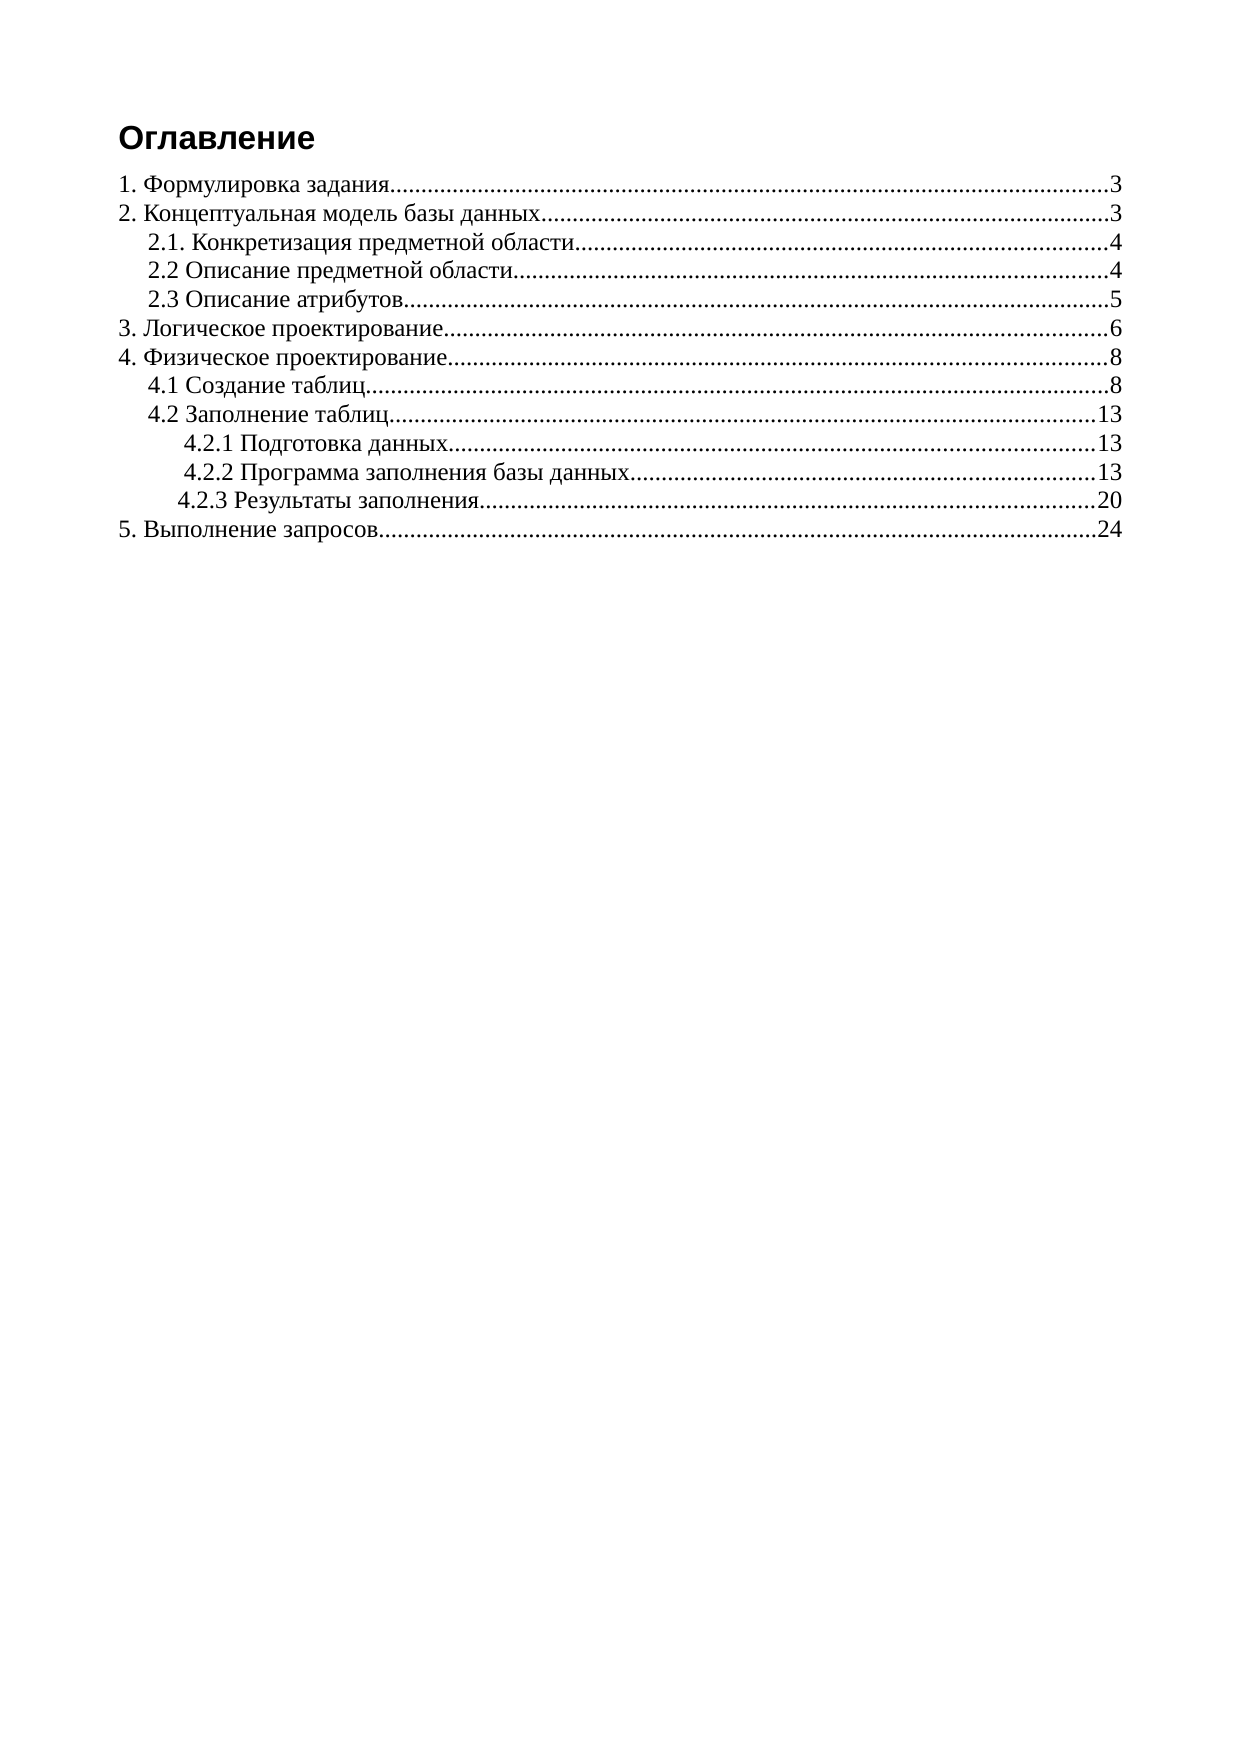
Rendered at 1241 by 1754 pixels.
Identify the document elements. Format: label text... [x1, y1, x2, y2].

text 1. Формулировка задания 3 [118, 169, 1122, 198]
text 4.2.3 Результаты заполнения 20 [177, 485, 1122, 514]
text 2.2 Описание предметной области 4 [148, 255, 1122, 284]
text 2.3 Описание атрибутов 5 [148, 284, 1122, 313]
text 4.2.2 Программа заполнения базы данных 13 [177, 457, 1122, 485]
text 4.2 Заполнение таблиц 13 [148, 399, 1122, 428]
text 5. Выполнение запросов 24 [118, 514, 1122, 543]
text 2.1. Конкретизация предметной области 4 [148, 227, 1122, 255]
text 4.1 Создание таблиц 8 [148, 370, 1122, 399]
subtitle Оглавление [118, 118, 1122, 157]
text 4. Физическое проектирование 8 [118, 342, 1122, 370]
text 3. Логическое проектирование 6 [118, 313, 1122, 342]
text 4.2.1 Подготовка данных 13 [177, 428, 1122, 457]
text 2. Концептуальная модель базы данных 3 [118, 198, 1122, 227]
